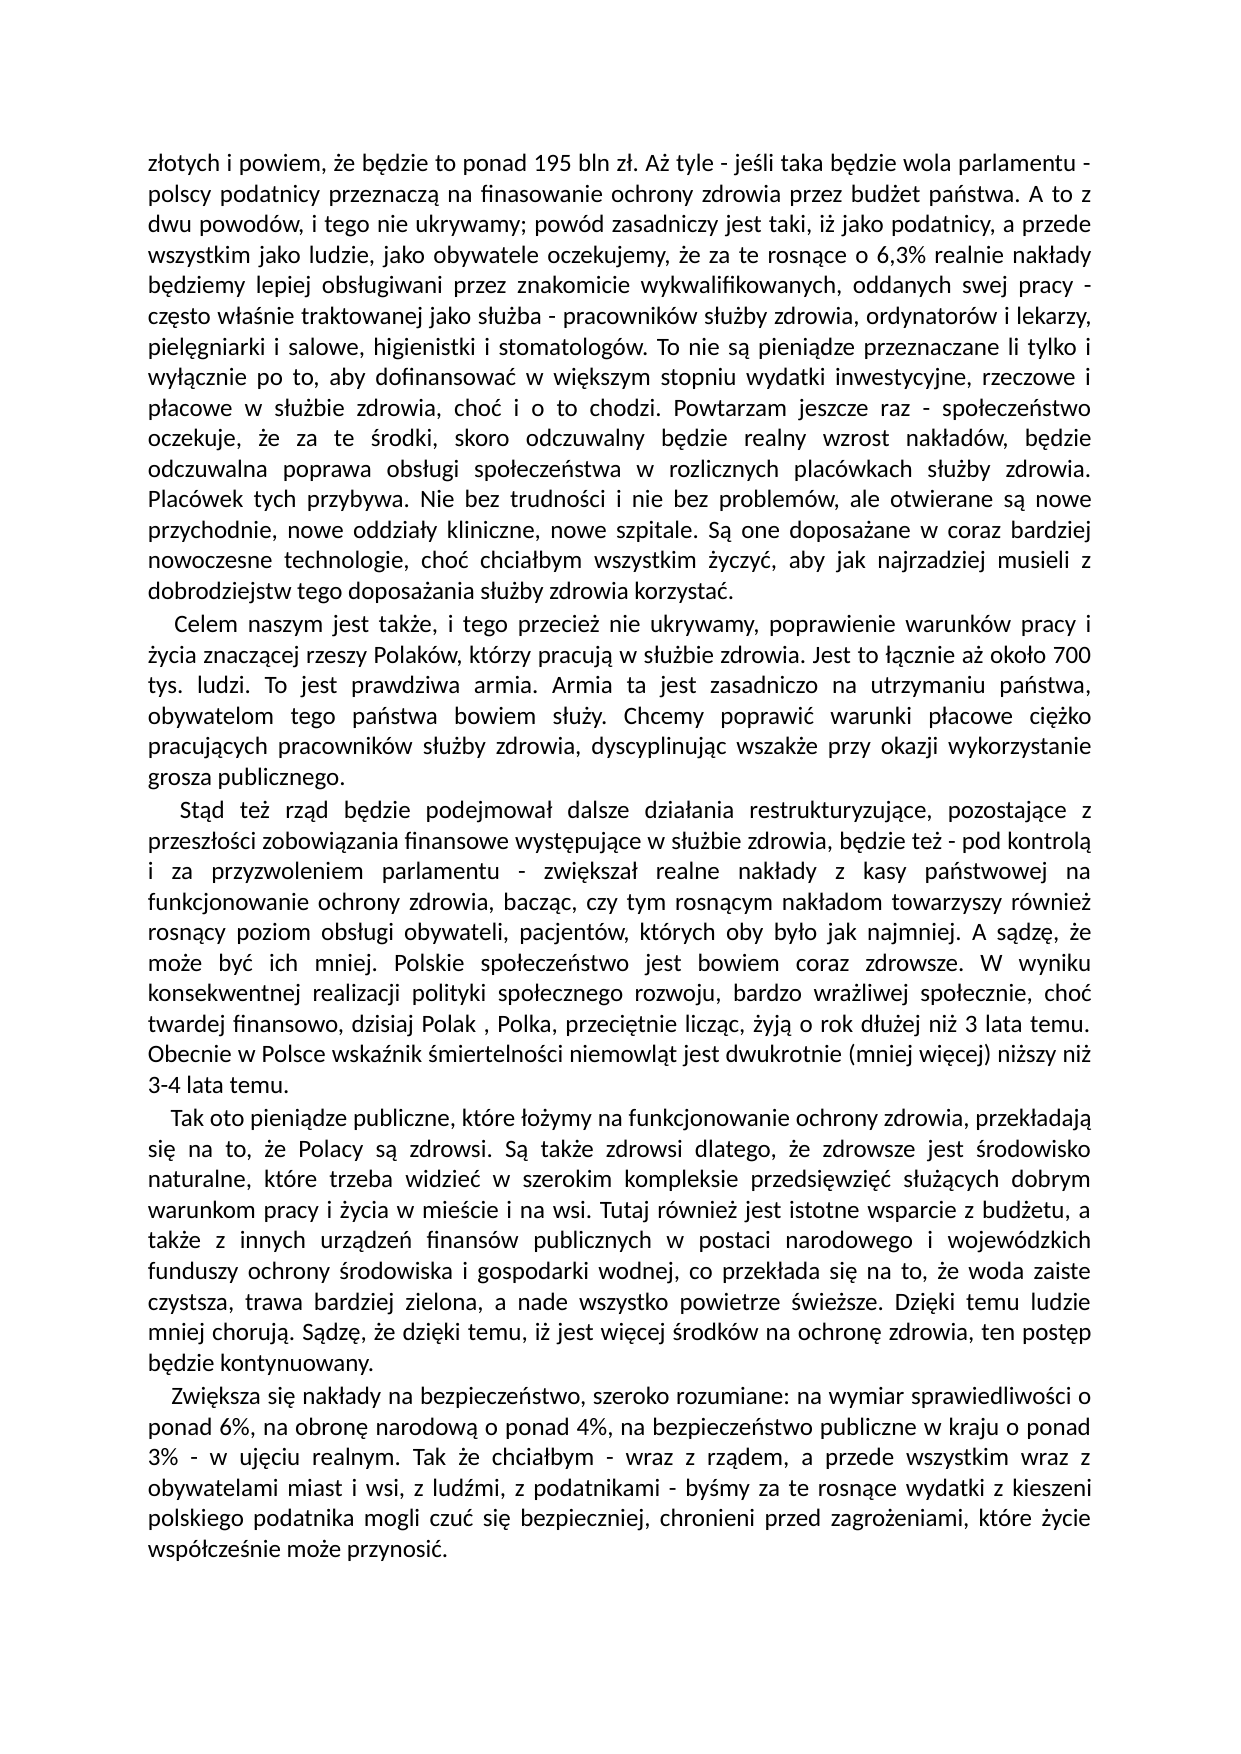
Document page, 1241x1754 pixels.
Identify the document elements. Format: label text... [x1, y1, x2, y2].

text Zwiększa się nakłady na bezpieczeństwo, szeroko rozumiane: na wymiar sprawiedliwości o ponad 6%, na obronę narodową o ponad 4%, na bezpieczeństwo publiczne w kraju o ponad 3% - w ujęciu realnym. Tak że chciałbym - wraz z rządem, a przede wszystkim wraz z obywatelami miast i wsi, z ludźmi, z podatnikami - byśmy za te rosnące wydatki z kieszeni polskiego podatnika mogli czuć się bezpieczniej, chronieni przed zagrożeniami, które życie współcześnie może przynosić. [148, 1380, 1093, 1563]
text Stąd też rząd będzie podejmował dalsze działania restrukturyzujące, pozostające z przeszłości zobowiązania finansowe występujące w służbie zdrowia, będzie też - pod kontrolą i za przyzwoleniem parlamentu - zwiększał realne nakłady z kasy państwowej na funkcjonowanie ochrony zdrowia, bacząc, czy tym rosnącym nakładom towarzyszy również rosnący poziom obsługi obywateli, pacjentów, których oby było jak najmniej. A sądzę, że może być ich mniej. Polskie społeczeństwo jest bowiem coraz zdrowsze. W wyniku konsekwentnej realizacji polityki społecznego rozwoju, bardzo wrażliwej społecznie, choć twardej finansowo, dzisiaj Polak , Polka, przeciętnie licząc, żyją o rok dłużej niż 3 lata temu. Obecnie w Polsce wskaźnik śmiertelności niemowląt jest dwukrotnie (mniej więcej) niższy niż 3-4 lata temu. [148, 794, 1093, 1099]
text Tak oto pieniądze publiczne, które łożymy na funkcjonowanie ochrony zdrowia, przekładają się na to, że Polacy są zdrowsi. Są także zdrowsi dlatego, że zdrowsze jest środowisko naturalne, które trzeba widzieć w szerokim kompleksie przedsięwzięć służących dobrym warunkom pracy i życia w mieście i na wsi. Tutaj również jest istotne wsparcie z budżetu, a także z innych urządzeń finansów publicznych w postaci narodowego i wojewódzkich funduszy ochrony środowiska i gospodarki wodnej, co przekłada się na to, że woda zaiste czystsza, trawa bardziej zielona, a nade wszystko powietrze świeższe. Dzięki temu ludzie mniej chorują. Sądzę, że dzięki temu, iż jest więcej środków na ochronę zdrowia, ten postęp będzie kontynuowany. [148, 1102, 1093, 1377]
text złotych i powiem, że będzie to ponad 195 bln zł. Aż tyle - jeśli taka będzie wola parlamentu - polscy podatnicy przeznaczą na finasowanie ochrony zdrowia przez budżet państwa. A to z dwu powodów, i tego nie ukrywamy; powód zasadniczy jest taki, iż jako podatnicy, a przede wszystkim jako ludzie, jako obywatele oczekujemy, że za te rosnące o 6,3% realnie nakłady będziemy lepiej obsługiwani przez znakomicie wykwalifikowanych, oddanych swej pracy - często właśnie traktowanej jako służba - pracowników służby zdrowia, ordynatorów i lekarzy, pielęgniarki i salowe, higienistki i stomatologów. To nie są pieniądze przeznaczane li tylko i wyłącznie po to, aby dofinansować w większym stopniu wydatki inwestycyjne, rzeczowe i płacowe w służbie zdrowia, choć i o to chodzi. Powtarzam jeszcze raz - społeczeństwo oczekuje, że za te środki, skoro odczuwalny będzie realny wzrost nakładów, będzie odczuwalna poprawa obsługi społeczeństwa w rozlicznych placówkach służby zdrowia. Placówek tych przybywa. Nie bez trudności i nie bez problemów, ale otwierane są nowe przychodnie, nowe oddziały kliniczne, nowe szpitale. Są one doposażane w coraz bardziej nowoczesne technologie, choć chciałbym wszystkim życzyć, aby jak najrzadziej musieli z dobrodziejstw tego doposażania służby zdrowia korzystać. [148, 148, 1093, 605]
text Celem naszym jest także, i tego przecież nie ukrywamy, poprawienie warunków pracy i życia znaczącej rzeszy Polaków, którzy pracują w służbie zdrowia. Jest to łącznie aż około 700 tys. ludzi. To jest prawdziwa armia. Armia ta jest zasadniczo na utrzymaniu państwa, obywatelom tego państwa bowiem służy. Chcemy poprawić warunki płacowe ciężko pracujących pracowników służby zdrowia, dyscyplinując wszakże przy okazji wykorzystanie grosza publicznego. [148, 608, 1093, 791]
